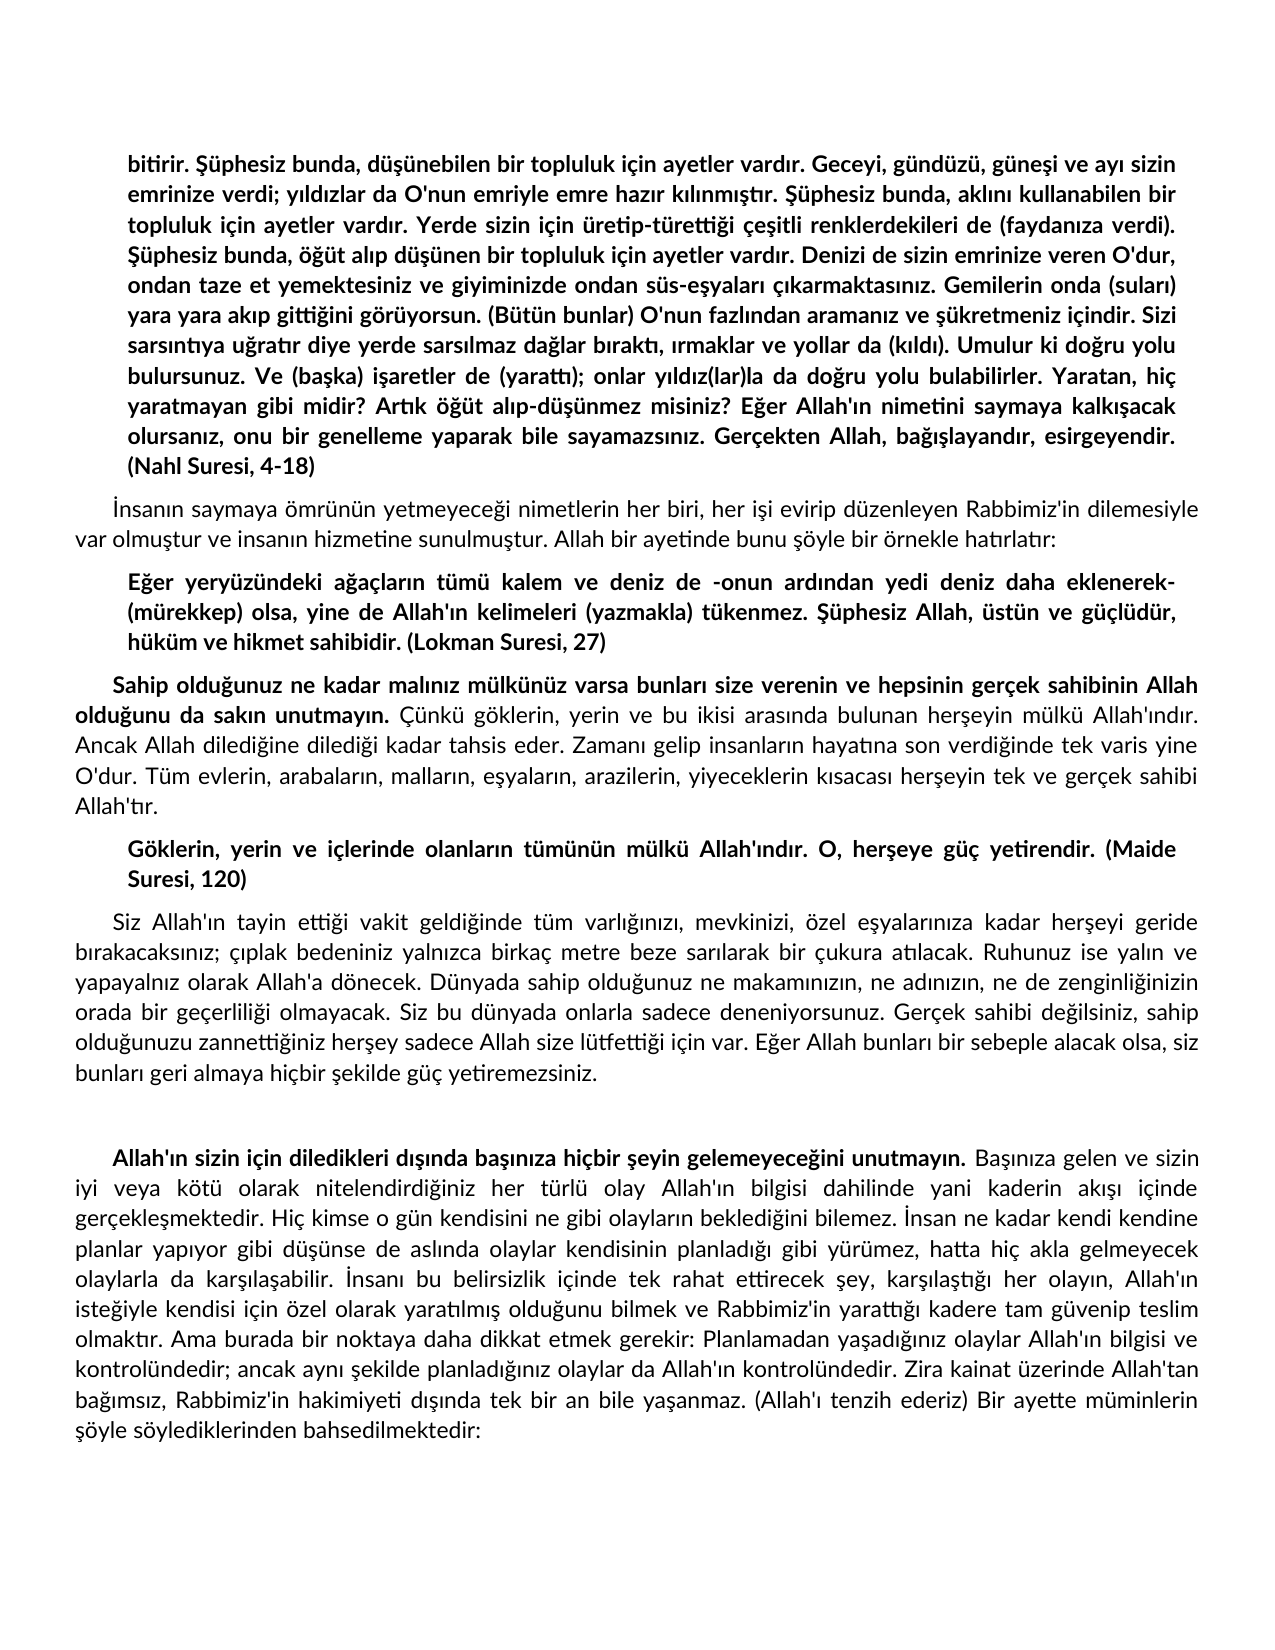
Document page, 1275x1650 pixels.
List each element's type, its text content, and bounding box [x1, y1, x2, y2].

text Siz Allah'ın tayin ettiği vakit geldiğinde tüm varlığınızı, mevkinizi, özel eşyalarınıza kadar herşeyi geride bırakacaksınız; çıplak bedeniniz yalnızca birkaç metre beze sarılarak bir çukura atılacak. Ruhunuz ise yalın ve yapayalnız olarak Allah'a dönecek. Dünyada sahip olduğunuz ne makamınızın, ne adınızın, ne de zenginliğinizin orada bir geçerliliği olmayacak. Siz bu dünyada onlarla sadece deneniyorsunuz. Gerçek sahibi değilsiniz, sahip olduğunuzu zannettiğiniz herşey sadece Allah size lütfettiği için var. Eğer Allah bunları bir sebeple alacak olsa, siz bunları geri almaya hiçbir şekilde güç yetiremezsiniz. [75, 907, 1200, 1086]
text Göklerin, yerin ve içlerinde olanların tümünün mülkü Allah'ındır. O, herşeye güç yetirendir. (Maide Suresi, 120) [127, 834, 1177, 892]
text bitirir. Şüphesiz bunda, düşünebilen bir topluluk için ayetler vardır. Geceyi, gündüzü, güneşi ve ayı sizin emrinize verdi; yıldızlar da O'nun emriyle emre hazır kılınmıştır. Şüphesiz bunda, aklını kullanabilen bir topluluk için ayetler vardır. Yerde sizin için üretip-türettiği çeşitli renklerdekileri de (faydanıza verdi). Şüphesiz bunda, öğüt alıp düşünen bir topluluk için ayetler vardır. Denizi de sizin emrinize veren O'dur, ondan taze et yemektesiniz ve giyiminizde ondan süs-eşyaları çıkarmaktasınız. Gemilerin onda (suları) yara yara akıp gittiğini görüyorsun. (Bütün bunlar) O'nun fazlından aramanız ve şükretmeniz içindir. Sizi sarsıntıya uğratır diye yerde sarsılmaz dağlar bıraktı, ırmaklar ve yollar da (kıldı). Umulur ki doğru yolu bulursunuz. Ve (başka) işaretler de (yarattı); onlar yıldız(lar)la da doğru yolu bulabilirler. Yaratan, hiç yaratmayan gibi midir? Artık öğüt alıp-düşünmez misiniz? Eğer Allah'ın nimetini saymaya kalkışacak olursanız, onu bir genelleme yaparak bile sayamazsınız. Gerçekten Allah, bağışlayandır, esirgeyendir. (Nahl Suresi, 4-18) [127, 150, 1177, 479]
text Allah'ın sizin için diledikleri dışında başınıza hiçbir şeyin gelemeyeceğini unutmayın. Başınıza gelen ve sizin iyi veya kötü olarak nitelendirdiğiniz her türlü olay Allah'ın bilgisi dahilinde yani kaderin akışı içinde gerçekleşmektedir. Hiç kimse o gün kendisini ne gibi olayların beklediğini bilemez. İnsan ne kadar kendi kendine planlar yapıyor gibi düşünse de aslında olaylar kendisinin planladığı gibi yürümez, hatta hiç akla gelmeyecek olaylarla da karşılaşabilir. İnsanı bu belirsizlik içinde tek rahat ettirecek şey, karşılaştığı her olayın, Allah'ın isteğiyle kendisi için özel olarak yaratılmış olduğunu bilmek ve Rabbimiz'in yarattığı kadere tam güvenip teslim olmaktır. Ama burada bir noktaya daha dikkat etmek gerekir: Planlamadan yaşadığınız olaylar Allah'ın bilgisi ve kontrolündedir; ancak aynı şekilde planladığınız olaylar da Allah'ın kontrolündedir. Zira kainat üzerinde Allah'tan bağımsız, Rabbimiz'in hakimiyeti dışında tek bir an bile yaşanmaz. (Allah'ı tenzih ederiz) Bir ayette müminlerin şöyle söylediklerinden bahsedilmektedir: [75, 1144, 1200, 1443]
text Eğer yeryüzündeki ağaçların tümü kalem ve deniz de -onun ardından yedi deniz daha eklenerek- (mürekkep) olsa, yine de Allah'ın kelimeleri (yazmakla) tükenmez. Şüphesiz Allah, üstün ve güçlüdür, hüküm ve hikmet sahibidir. (Lokman Suresi, 27) [127, 568, 1177, 656]
text İnsanın saymaya ömrünün yetmeyeceği nimetlerin her biri, her işi evirip düzenleyen Rabbimiz'in dilemesiyle var olmuştur ve insanın hizmetine sunulmuştur. Allah bir ayetinde bunu şöyle bir örnekle hatırlatır: [75, 495, 1200, 552]
text Sahip olduğunuz ne kadar malınız mülkünüz varsa bunları size verenin ve hepsinin gerçek sahibinin Allah olduğunu da sakın unutmayın. Çünkü göklerin, yerin ve bu ikisi arasında bulunan herşeyin mülkü Allah'ındır. Ancak Allah dilediğine dilediği kadar tahsis eder. Zamanı gelip insanların hayatına son verdiğinde tek varis yine O'dur. Tüm evlerin, arabaların, malların, eşyaların, arazilerin, yiyeceklerin kısacası herşeyin tek ve gerçek sahibi Allah'tır. [75, 671, 1200, 819]
